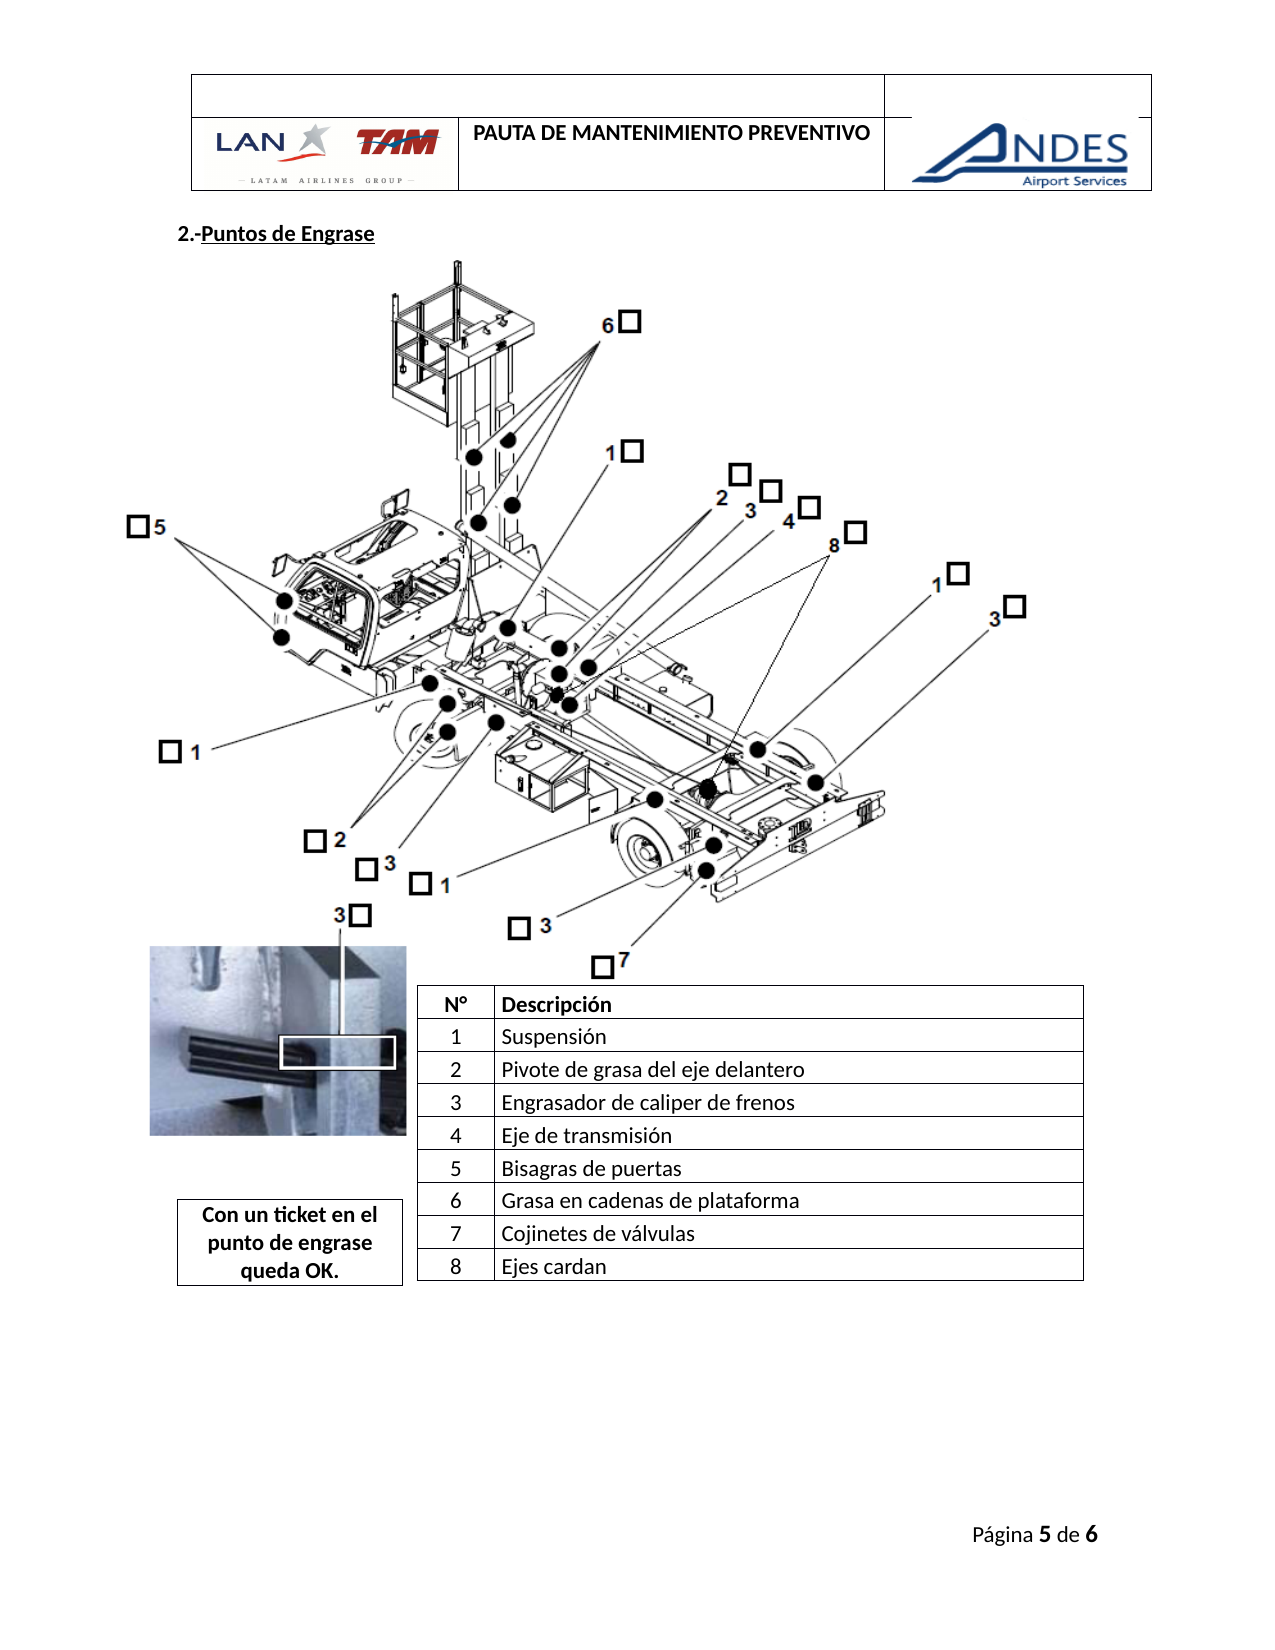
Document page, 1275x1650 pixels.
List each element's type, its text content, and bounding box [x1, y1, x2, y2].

table_cell 1 [418, 1019, 494, 1051]
table_cell Suspensión [495, 1019, 1083, 1051]
picture [911, 117, 1139, 190]
table_cell 8 [418, 1249, 494, 1280]
table_cell 5 [418, 1150, 494, 1182]
picture [204, 118, 454, 190]
text 2.-Puntos de Engrase [177, 219, 1098, 247]
table_cell 4 [418, 1117, 494, 1149]
table_cell Ejes cardan [495, 1249, 1083, 1280]
table_cell Engrasador de caliper de frenos [495, 1084, 1083, 1116]
table_header Descripción [495, 986, 1083, 1018]
table_cell 2 [418, 1052, 494, 1083]
table_cell 7 [418, 1216, 494, 1247]
table_cell 3 [418, 1084, 494, 1116]
table_cell Grasa en cadenas de plataforma [495, 1183, 1083, 1214]
table_cell 6 [418, 1183, 494, 1214]
table_header N° [418, 986, 494, 1018]
table_cell Eje de transmisión [495, 1117, 1083, 1149]
picture [123, 259, 1043, 1176]
table_cell Bisagras de puertas [495, 1150, 1083, 1182]
table_cell Pivote de grasa del eje delantero [495, 1052, 1083, 1083]
table_header Con un ticket en el punto de engrase queda OK. [178, 1200, 402, 1284]
picture [204, 191, 454, 195]
table_cell Cojinetes de válvulas [495, 1216, 1083, 1247]
